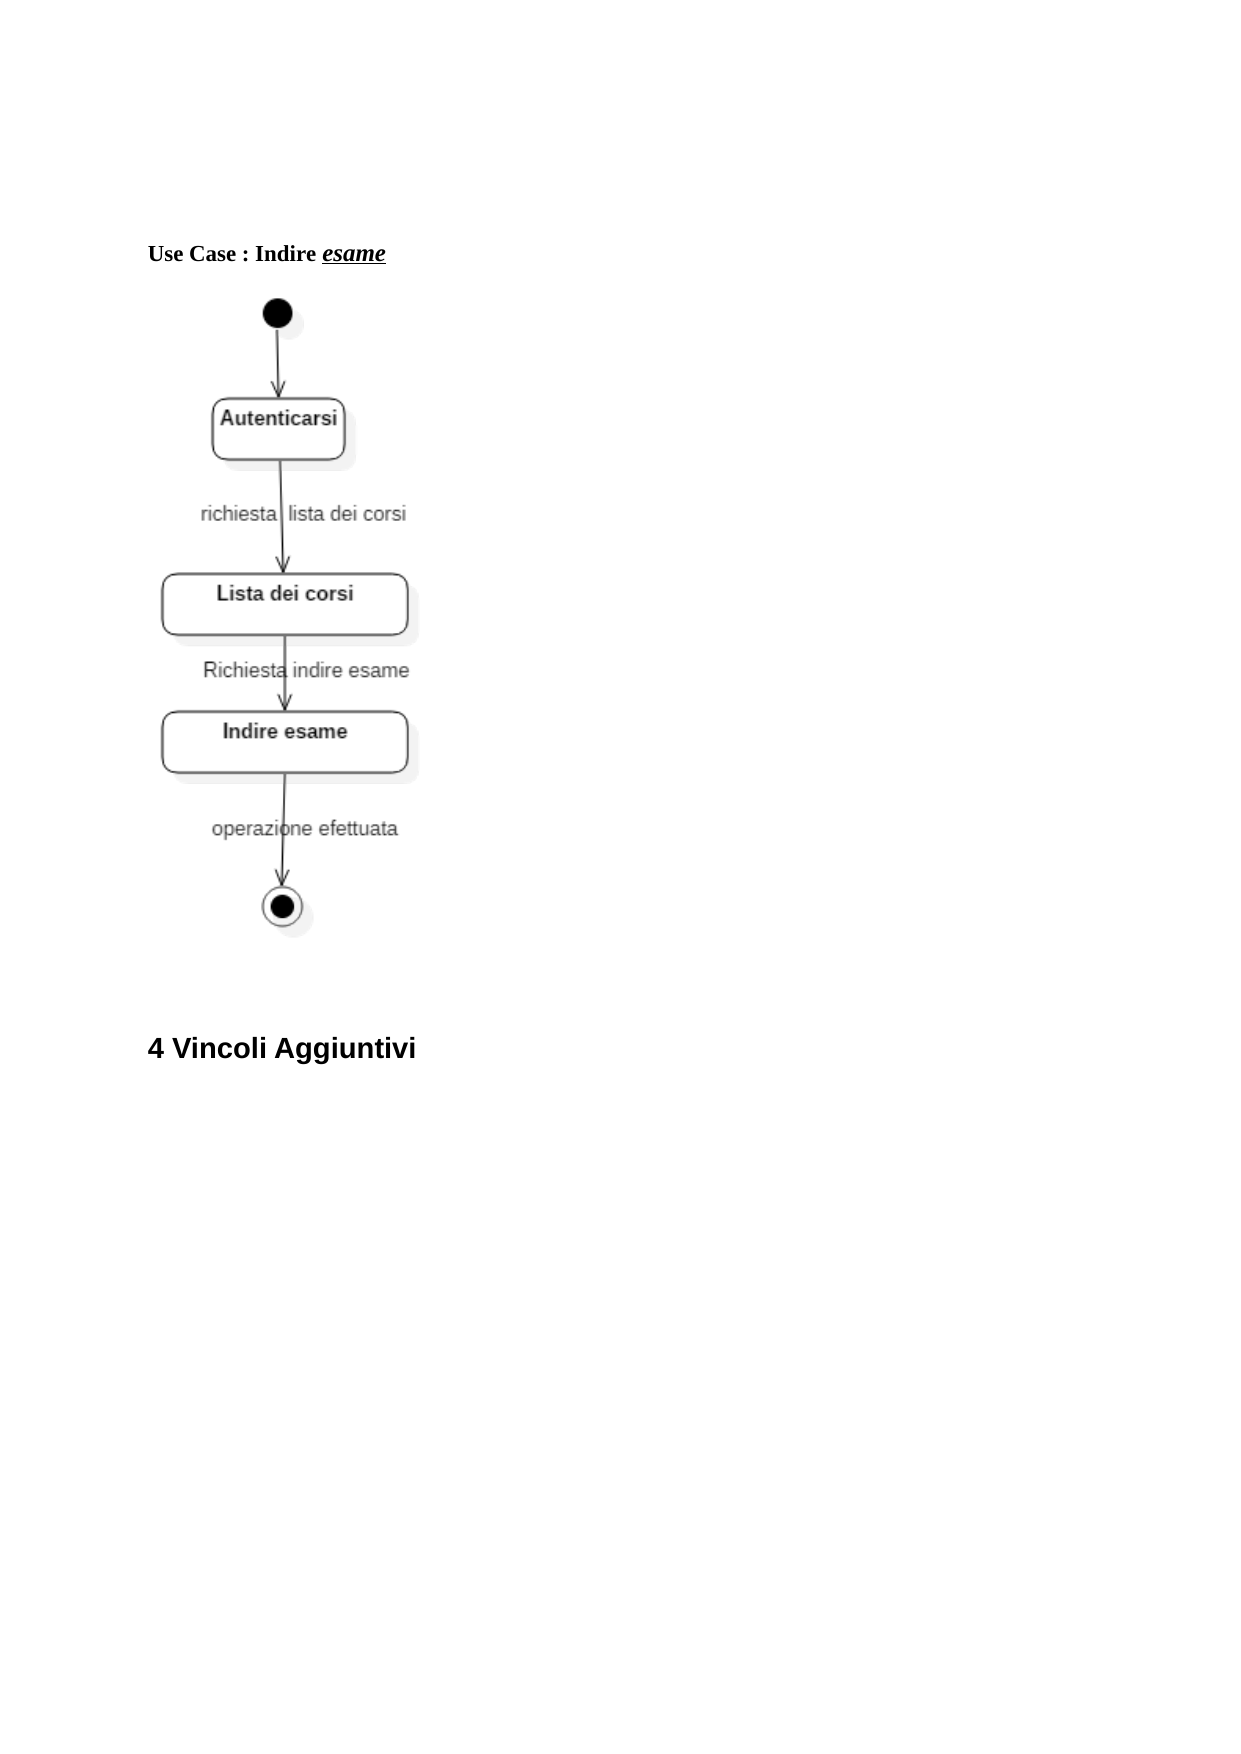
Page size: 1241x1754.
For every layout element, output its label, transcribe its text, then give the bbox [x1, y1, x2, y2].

subtitle 4 Vincoli Aggiuntivi [148, 1031, 1093, 1064]
text Use Case : Indire esame [148, 238, 1093, 267]
